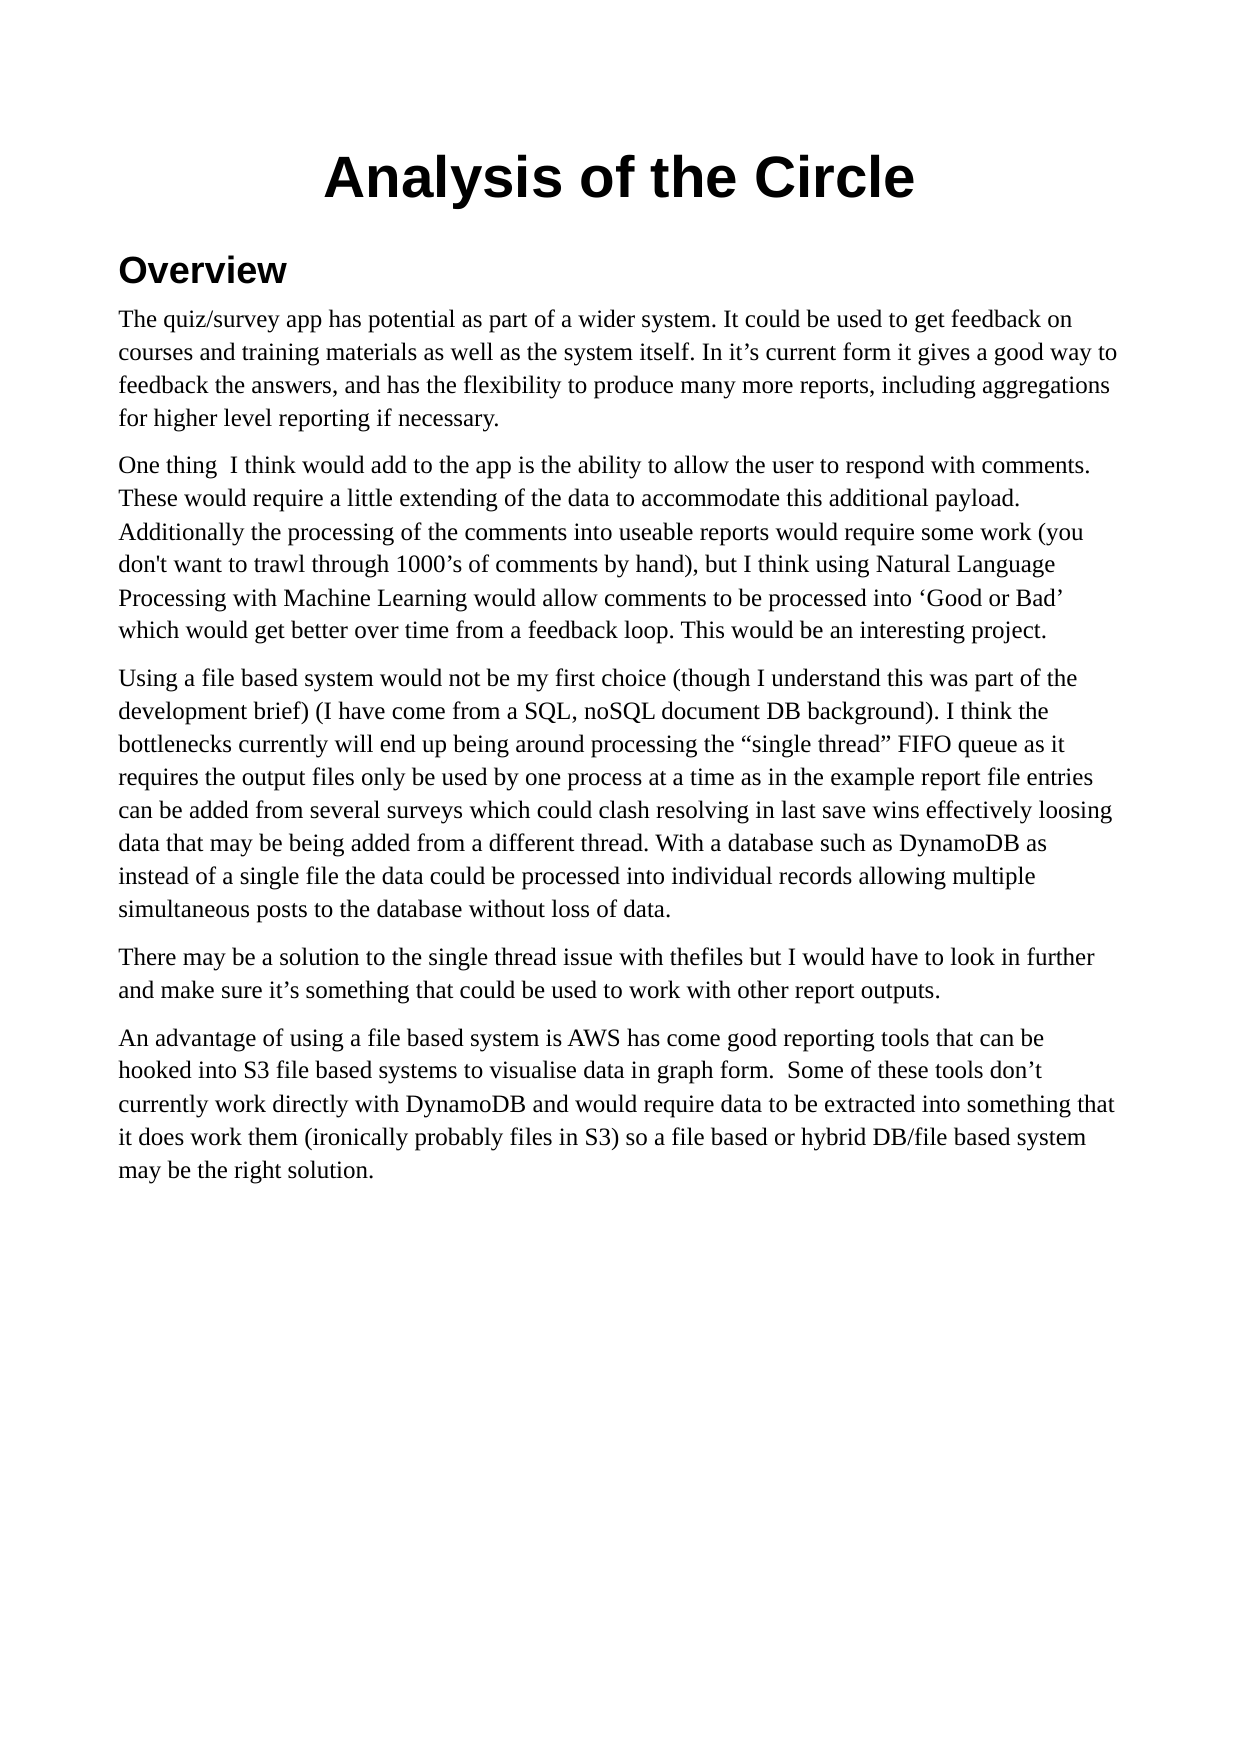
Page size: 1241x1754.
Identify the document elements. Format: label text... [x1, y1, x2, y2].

subtitle Overview [118, 248, 1122, 291]
text An advantage of using a file based system is AWS has come good reporting tools that can be hooked into S3 file based systems to visualise data in graph form. Some of these tools don’t currently work directly with DynamoDB and would require data to be extracted into something that it does work them (ironically probably files in S3) so a file based or hybrid DB/file based system may be the right solution. [118, 1023, 1122, 1183]
text Using a file based system would not be my first choice (though I understand this was part of the development brief) (I have come from a SQL, noSQL document DB background). I think the bottlenecks currently will end up being around processing the “single thread” FIFO queue as it requires the output files only be used by one process at a time as in the example report file entries can be added from several surveys which could clash resolving in last save wins effectively loosing data that may be being added from a different thread. With a database such as DynamoDB as instead of a single file the data could be processed into individual records allowing multiple simultaneous posts to the database without loss of data. [118, 663, 1122, 923]
text One thing I think would add to the app is the ability to allow the user to respond with comments. These would require a little extending of the data to accommodate this additional payload. Additionally the processing of the comments into useable reports would require some work (you don't want to trawl through 1000’s of comments by hand), but I think using Natural Language Processing with Machine Learning would allow comments to be processed into ‘Good or Bad’ which would get better over time from a feedback loop. This would be an interesting project. [118, 451, 1122, 644]
text There may be a solution to the single thread issue with thefiles but I would have to look in further and make sure it’s something that could be used to work with other report outputs. [118, 942, 1122, 1004]
title Analysis of the Circle [118, 143, 1122, 210]
text The quiz/survey app has potential as part of a wider system. It could be used to get feedback on courses and training materials as well as the system itself. In it’s current form it gives a good way to feedback the answers, and has the flexibility to produce many more reports, including aggregations for higher level reporting if necessary. [118, 304, 1122, 432]
